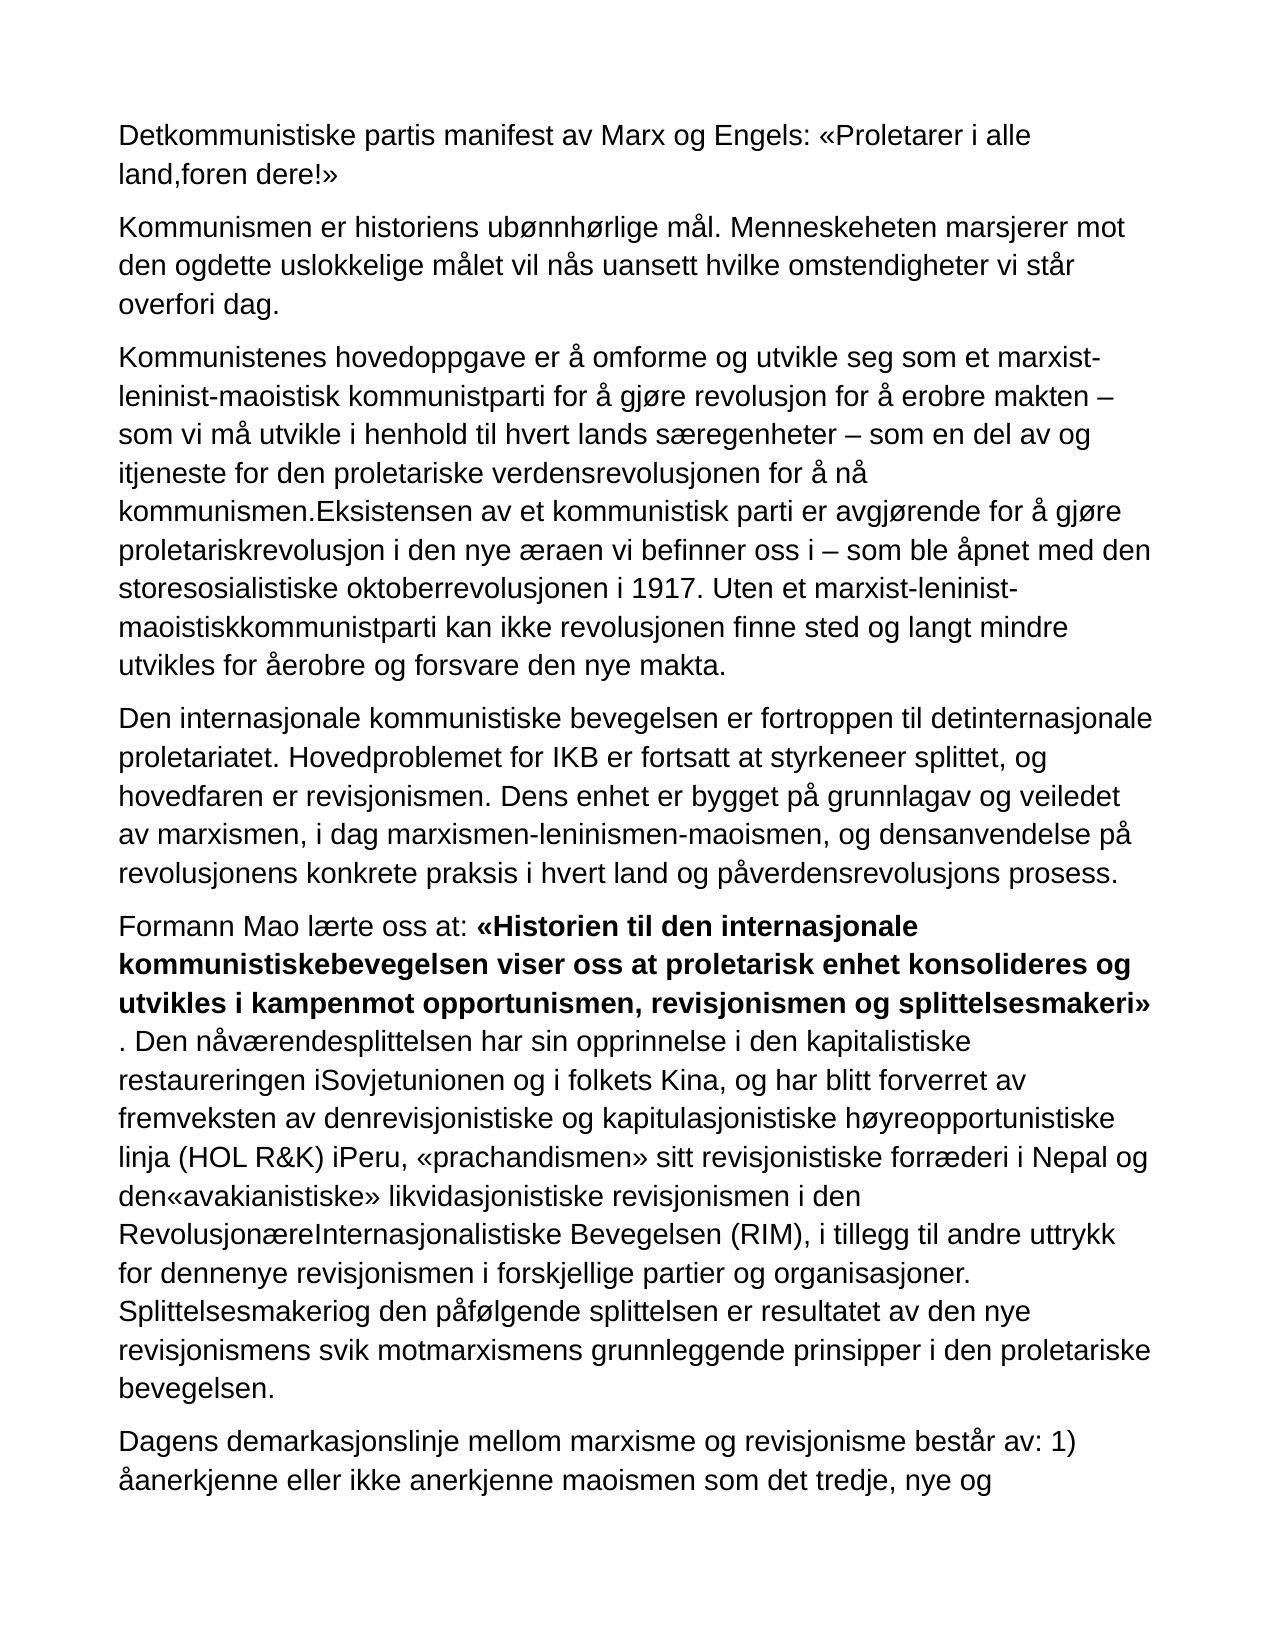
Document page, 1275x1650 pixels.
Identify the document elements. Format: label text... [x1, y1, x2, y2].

text Kommunistenes hovedoppgave er å omforme og utvikle seg som et marxist-leninist-maoistisk kommunistparti for å gjøre revolusjon for å erobre makten –som vi må utvikle i henhold til hvert lands særegenheter – som en del av og itjeneste for den proletariske verdensrevolusjonen for å nå kommunismen.Eksistensen av et kommunistisk parti er avgjørende for å gjøre proletariskrevolusjon i den nye æraen vi befinner oss i – som ble åpnet med den storesosialistiske oktoberrevolusjonen i 1917. Uten et marxist-leninist-maoistiskkommunistparti kan ikke revolusjonen finne sted og langt mindre utvikles for åerobre og forsvare den nye makta. [118, 340, 1157, 682]
text Formann Mao lærte oss at: «Historien til den internasjonale kommunistiskebevegelsen viser oss at proletarisk enhet konsolideres og utvikles i kampenmot opportunismen, revisjonismen og splittelsesmakeri» . Den nåværendesplittelsen har sin opprinnelse i den kapitalistiske restaureringen iSovjetunionen og i folkets Kina, og har blitt forverret av fremveksten av denrevisjonistiske og kapitulasjonistiske høyreopportunistiske linja (HOL R&K) iPeru, «prachandismen» sitt revisjonistiske forræderi i Nepal og den«avakianistiske» likvidasjonistiske revisjonismen i den RevolusjonæreInternasjonalistiske Bevegelsen (RIM), i tillegg til andre uttrykk for dennenye revisjonismen i forskjellige partier og organisasjoner. Splittelsesmakeriog den påfølgende splittelsen er resultatet av den nye revisjonismens svik motmarxismens grunnleggende prinsipper i den proletariske bevegelsen. [118, 909, 1157, 1405]
text Dagens demarkasjonslinje mellom marxisme og revisjonisme består av: 1) åanerkjenne eller ikke anerkjenne maoismen som det tredje, nye og [118, 1424, 1157, 1496]
text Kommunismen er historiens ubønnhørlige mål. Menneskeheten marsjerer mot den ogdette uslokkelige målet vil nås uansett hvilke omstendigheter vi står overfori dag. [118, 210, 1157, 320]
text Detkommunistiske partis manifest av Marx og Engels: «Proletarer i alle land,foren dere!» [118, 118, 1157, 190]
text Den internasjonale kommunistiske bevegelsen er fortroppen til detinternasjonale proletariatet. Hovedproblemet for IKB er fortsatt at styrkeneer splittet, og hovedfaren er revisjonismen. Dens enhet er bygget på grunnlagav og veiledet av marxismen, i dag marxismen-leninismen-maoismen, og densanvendelse på revolusjonens konkrete praksis i hvert land og påverdensrevolusjons prosess. [118, 701, 1157, 889]
